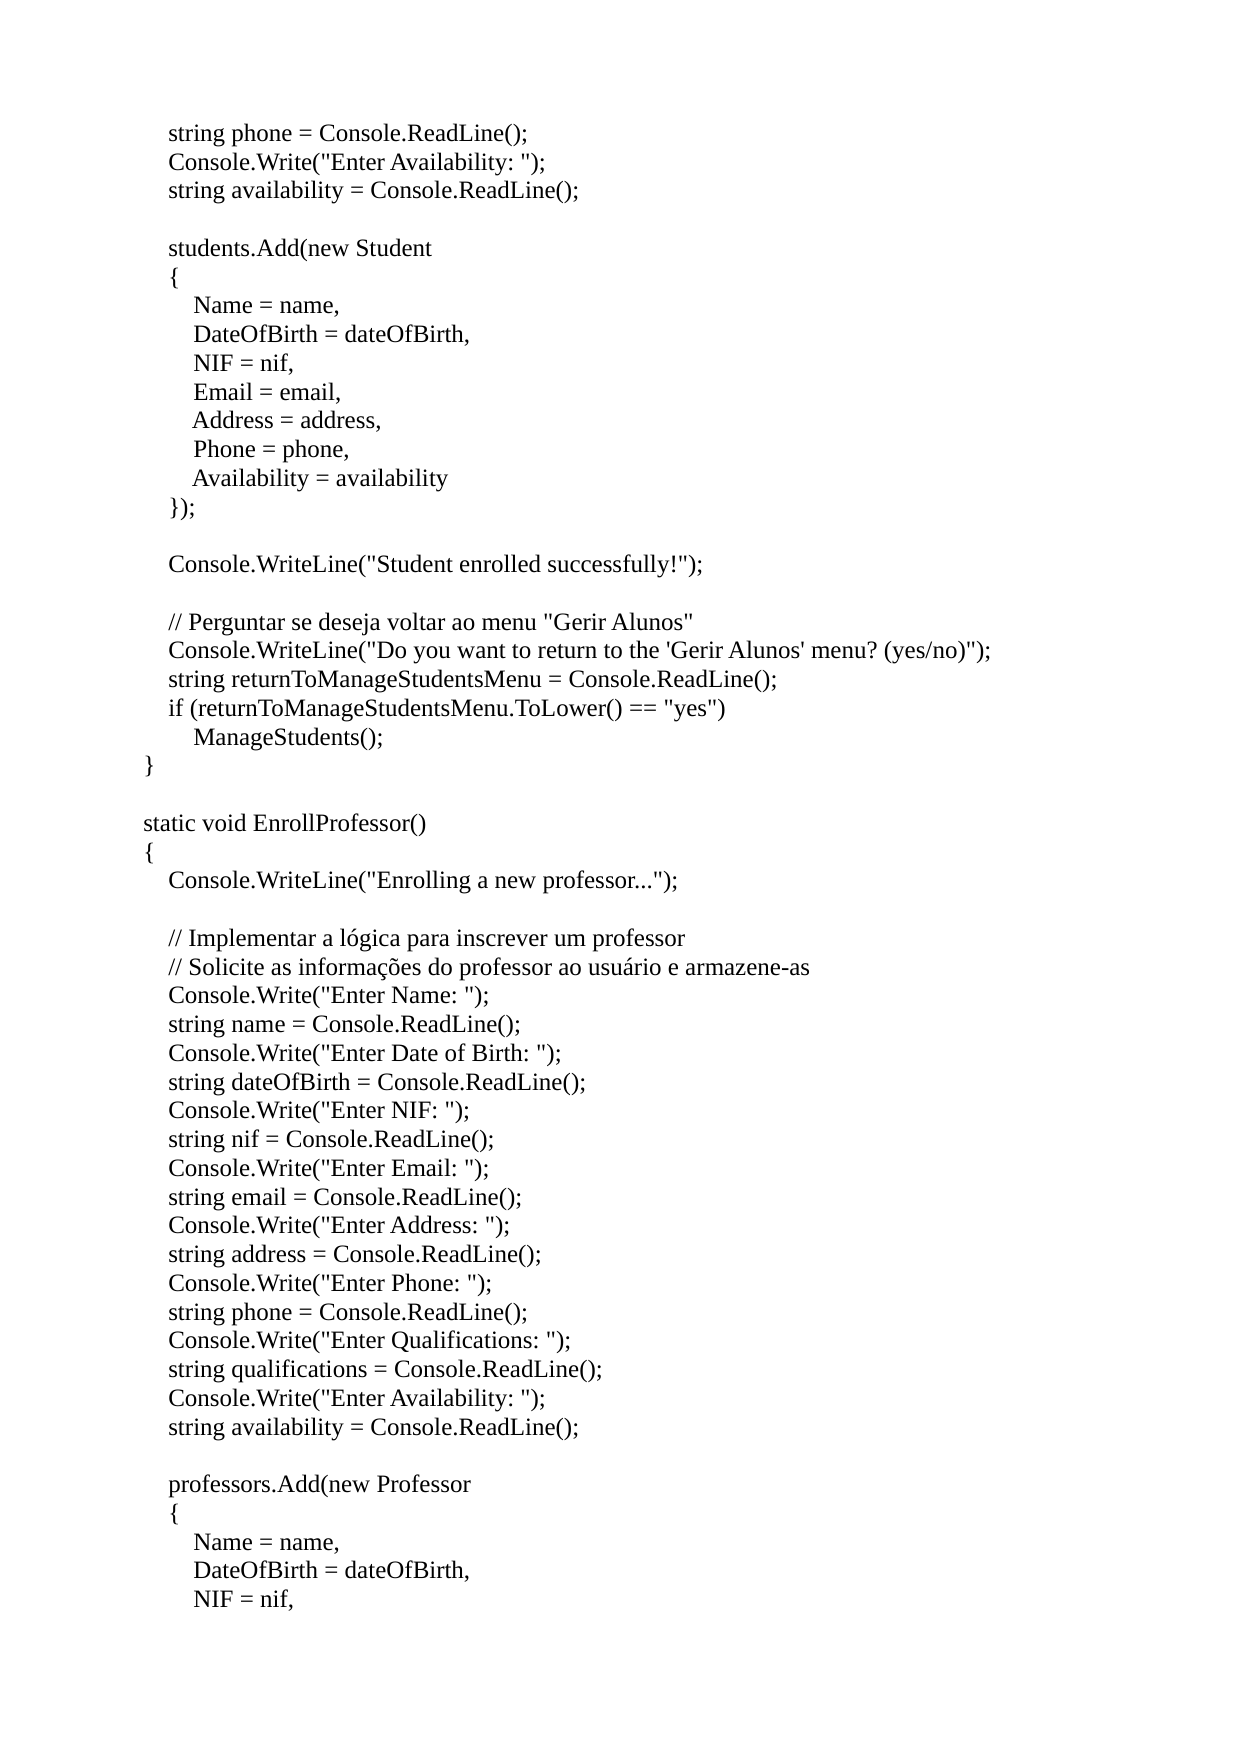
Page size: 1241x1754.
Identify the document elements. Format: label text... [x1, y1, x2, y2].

text string phone = Console.ReadLine(); Console.Write("Enter Availability: "); string availability = Console.ReadLine(); students.Add(new Student { Name = name, DateOfBirth = dateOfBirth, NIF = nif, Email = email, Address = address, Phone = phone, Availability = availability }); Console.WriteLine("Student enrolled successfully!"); // Perguntar se deseja voltar ao menu "Gerir Alunos" Console.WriteLine("Do you want to return to the 'Gerir Alunos' menu? (yes/no)"); string returnToManageStudentsMenu = Console.ReadLine(); if (returnToManageStudentsMenu.ToLower() == "yes") ManageStudents(); } static void EnrollProfessor() { Console.WriteLine("Enrolling a new professor..."); // Implementar a lógica para inscrever um professor // Solicite as informações do professor ao usuário e armazene-as Console.Write("Enter Name: "); string name = Console.ReadLine(); Console.Write("Enter Date of Birth: "); string dateOfBirth = Console.ReadLine(); Console.Write("Enter NIF: "); string nif = Console.ReadLine(); Console.Write("Enter Email: "); string email = Console.ReadLine(); Console.Write("Enter Address: "); string address = Console.ReadLine(); Console.Write("Enter Phone: "); string phone = Console.ReadLine(); Console.Write("Enter Qualifications: "); string qualifications = Console.ReadLine(); Console.Write("Enter Availability: "); string availability = Console.ReadLine(); professors.Add(new Professor { Name = name, DateOfBirth = dateOfBirth, NIF = nif, [118, 118, 1122, 1613]
